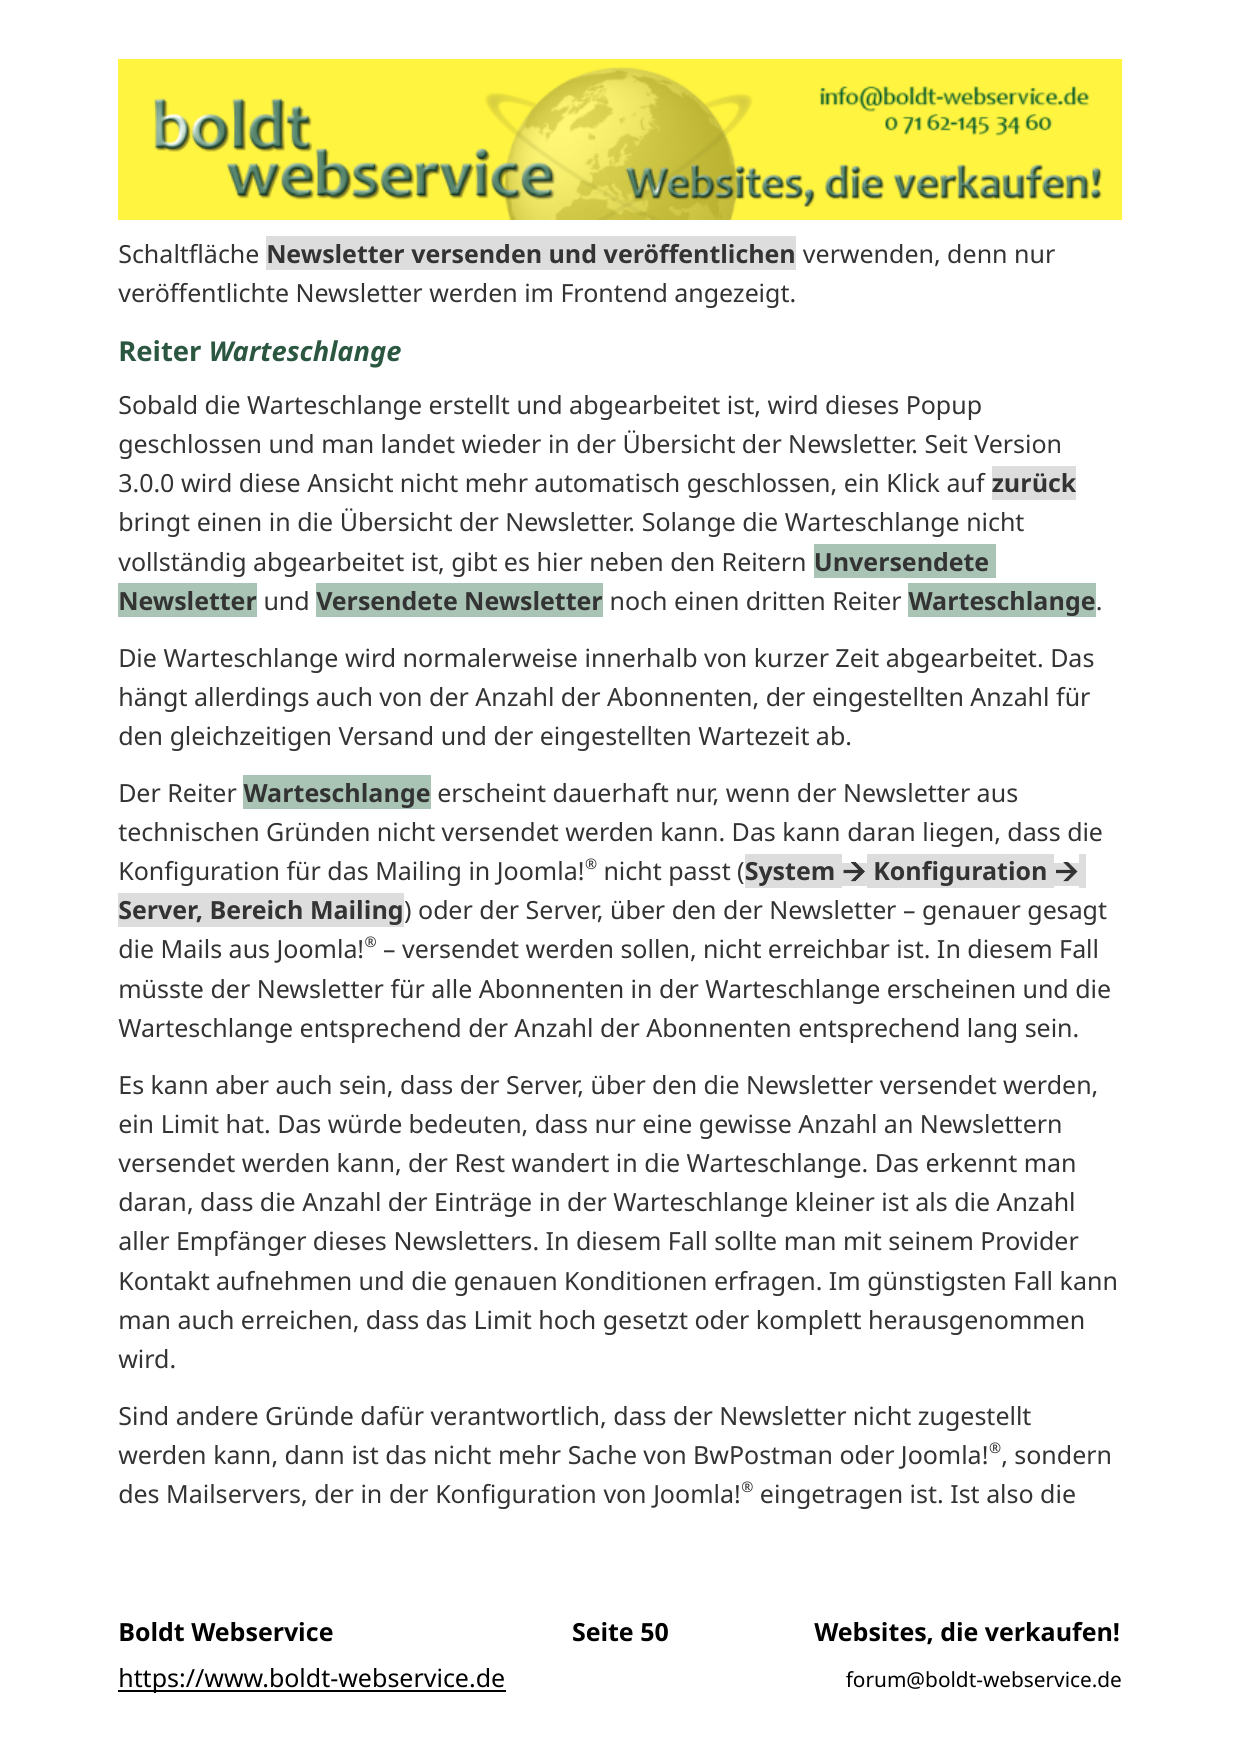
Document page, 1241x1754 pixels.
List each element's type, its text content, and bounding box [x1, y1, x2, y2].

picture [118, 59, 1123, 220]
text Der Reiter Warteschlange erscheint dauerhaft nur, wenn der Newsletter aus technischen Gründen nicht versendet werden kann. Das kann daran liegen, dass die Konfiguration für das Mailing in Joomla!® nicht passt (System  Konfiguration  Server, Bereich Mailing) oder der Server, über den der Newsletter – genauer gesagt die Mails aus Joomla!® – versendet werden sollen, nicht erreichbar ist. In diesem Fall müsste der Newsletter für alle Abonnenten in der Warteschlange erscheinen und die Warteschlange entsprechend der Anzahl der Abonnenten entsprechend lang sein. [118, 775, 1122, 1044]
text Die Warteschlange wird normalerweise innerhalb von kurzer Zeit abgearbeitet. Das hängt allerdings auch von der Anzahl der Abonnenten, der eingestellten Anzahl für den gleichzeitigen Versand und der eingestellten Wartezeit ab. [118, 640, 1122, 753]
text Es kann aber auch sein, dass der Server, über den die Newsletter versendet werden, ein Limit hat. Das würde bedeuten, dass nur eine gewisse Anzahl an Newslettern versendet werden kann, der Rest wandert in die Warteschlange. Das erkennt man daran, dass die Anzahl der Einträge in der Warteschlange kleiner ist als die Anzahl aller Empfänger dieses Newsletters. In diesem Fall sollte man mit seinem Provider Kontakt aufnehmen und die genauen Konditionen erfragen. Im günstigsten Fall kann man auch erreichen, dass das Limit hoch gesetzt oder komplett herausgenommen wird. [118, 1067, 1122, 1376]
subtitle Reiter Warteschlange [118, 332, 1122, 370]
text Sind andere Gründe dafür verantwortlich, dass der Newsletter nicht zugestellt werden kann, dann ist das nicht mehr Sache von BwPostman oder Joomla!®, sondern des Mailservers, der in der Konfiguration von Joomla!® eingetragen ist. Ist also die [118, 1398, 1122, 1511]
text Sobald die Warteschlange erstellt und abgearbeitet ist, wird dieses Popup geschlossen und man landet wieder in der Übersicht der Newsletter. Seit Version 3.0.0 wird diese Ansicht nicht mehr automatisch geschlossen, ein Klick auf zurück bringt einen in die Übersicht der Newsletter. Solange die Warteschlange nicht vollständig abgearbeitet ist, gibt es hier neben den Reitern Unversendete Newsletter und Versendete Newsletter noch einen dritten Reiter Warteschlange. [118, 387, 1122, 617]
text Schaltfläche Newsletter versenden und veröffentlichen verwenden, denn nur veröffentlichte Newsletter werden im Frontend angezeigt. [118, 236, 1122, 309]
